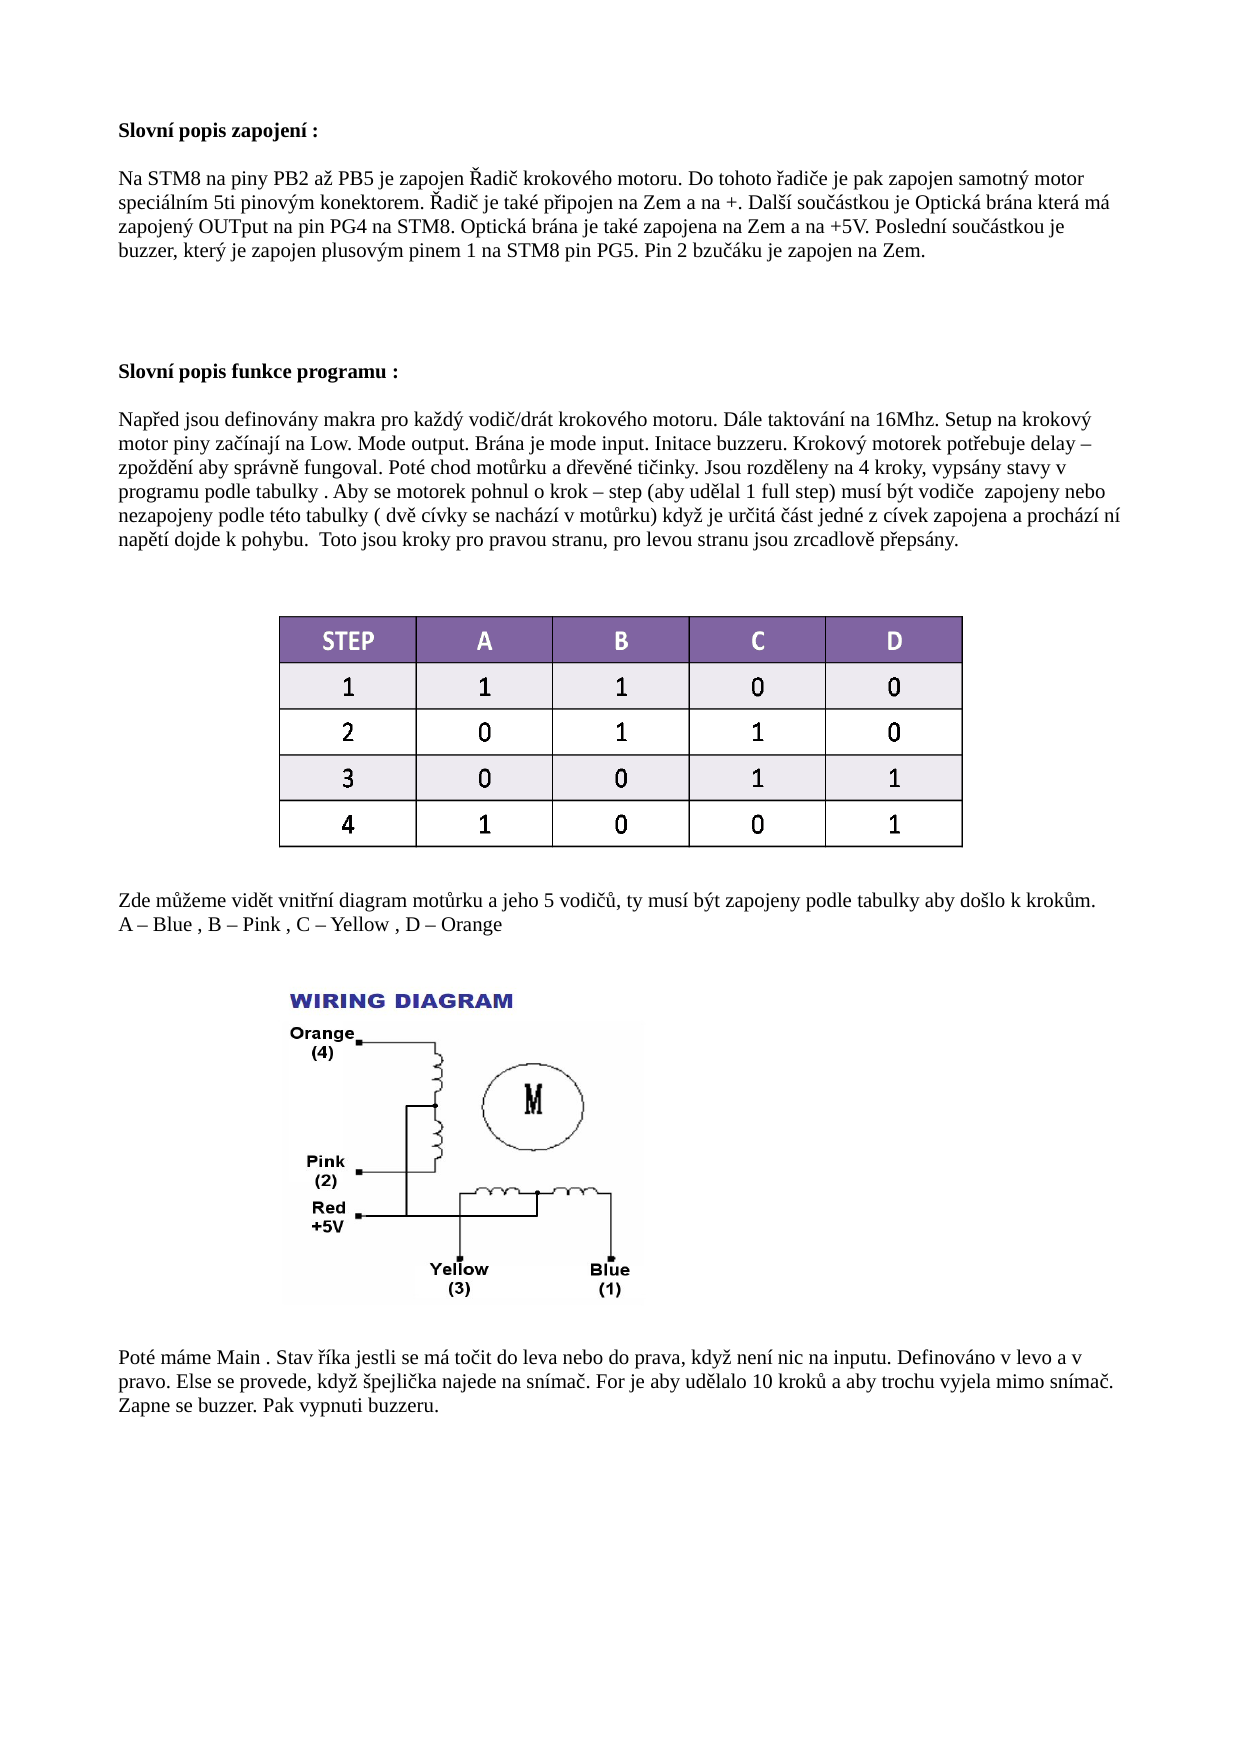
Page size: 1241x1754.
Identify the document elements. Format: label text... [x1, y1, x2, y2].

text Zde můžeme vidět vnitřní diagram motůrku a jeho 5 vodičů, ty musí být zapojeny podle tabulky aby došlo k krokům. [118, 888, 1122, 912]
text Slovní popis zapojení : [118, 118, 1122, 142]
text Poté máme Main . Stav říka jestli se má točit do leva nebo do prava, když není nic na inputu. Definováno v levo a v pravo. Else se provede, když špejlička najede na snímač. For je aby udělalo 10 kroků a aby trochu vyjela mimo snímač. Zapne se buzzer. Pak vypnuti buzzeru. [118, 1345, 1122, 1417]
text A – Blue , B – Pink , C – Yellow , D – Orange [118, 912, 1122, 936]
text Slovní popis funkce programu : [118, 359, 1122, 383]
text Napřed jsou definovány makra pro každý vodič/drát krokového motoru. Dále taktování na 16Mhz. Setup na krokový motor piny začínají na Low. Mode output. Brána je mode input. Initace buzzeru. Krokový motorek potřebuje delay – zpoždění aby správně fungoval. Poté chod motůrku a dřevěné tičinky. Jsou rozděleny na 4 kroky, vypsány stavy v programu podle tabulky . Aby se motorek pohnul o krok – step (aby udělal 1 full step) musí být vodiče zapojeny nebo nezapojeny podle této tabulky ( dvě cívky se nachází v motůrku) když je určitá část jedné z cívek zapojena a prochází ní napětí dojde k pohybu. Toto jsou kroky pro pravou stranu, pro levou stranu jsou zrcadlově přepsány. [118, 407, 1122, 551]
text Na STM8 na piny PB2 až PB5 je zapojen Řadič krokového motoru. Do tohoto řadiče je pak zapojen samotný motor speciálním 5ti pinovým konektorem. Řadič je také připojen na Zem a na +. Další součástkou je Optická brána která má zapojený OUTput na pin PG4 na STM8. Optická brána je také zapojena na Zem a na +5V. Poslední součástkou je buzzer, který je zapojen plusovým pinem 1 na STM8 pin PG5. Pin 2 bzučáku je zapojen na Zem. [118, 166, 1122, 262]
picture [278, 977, 650, 1306]
picture [271, 607, 970, 855]
